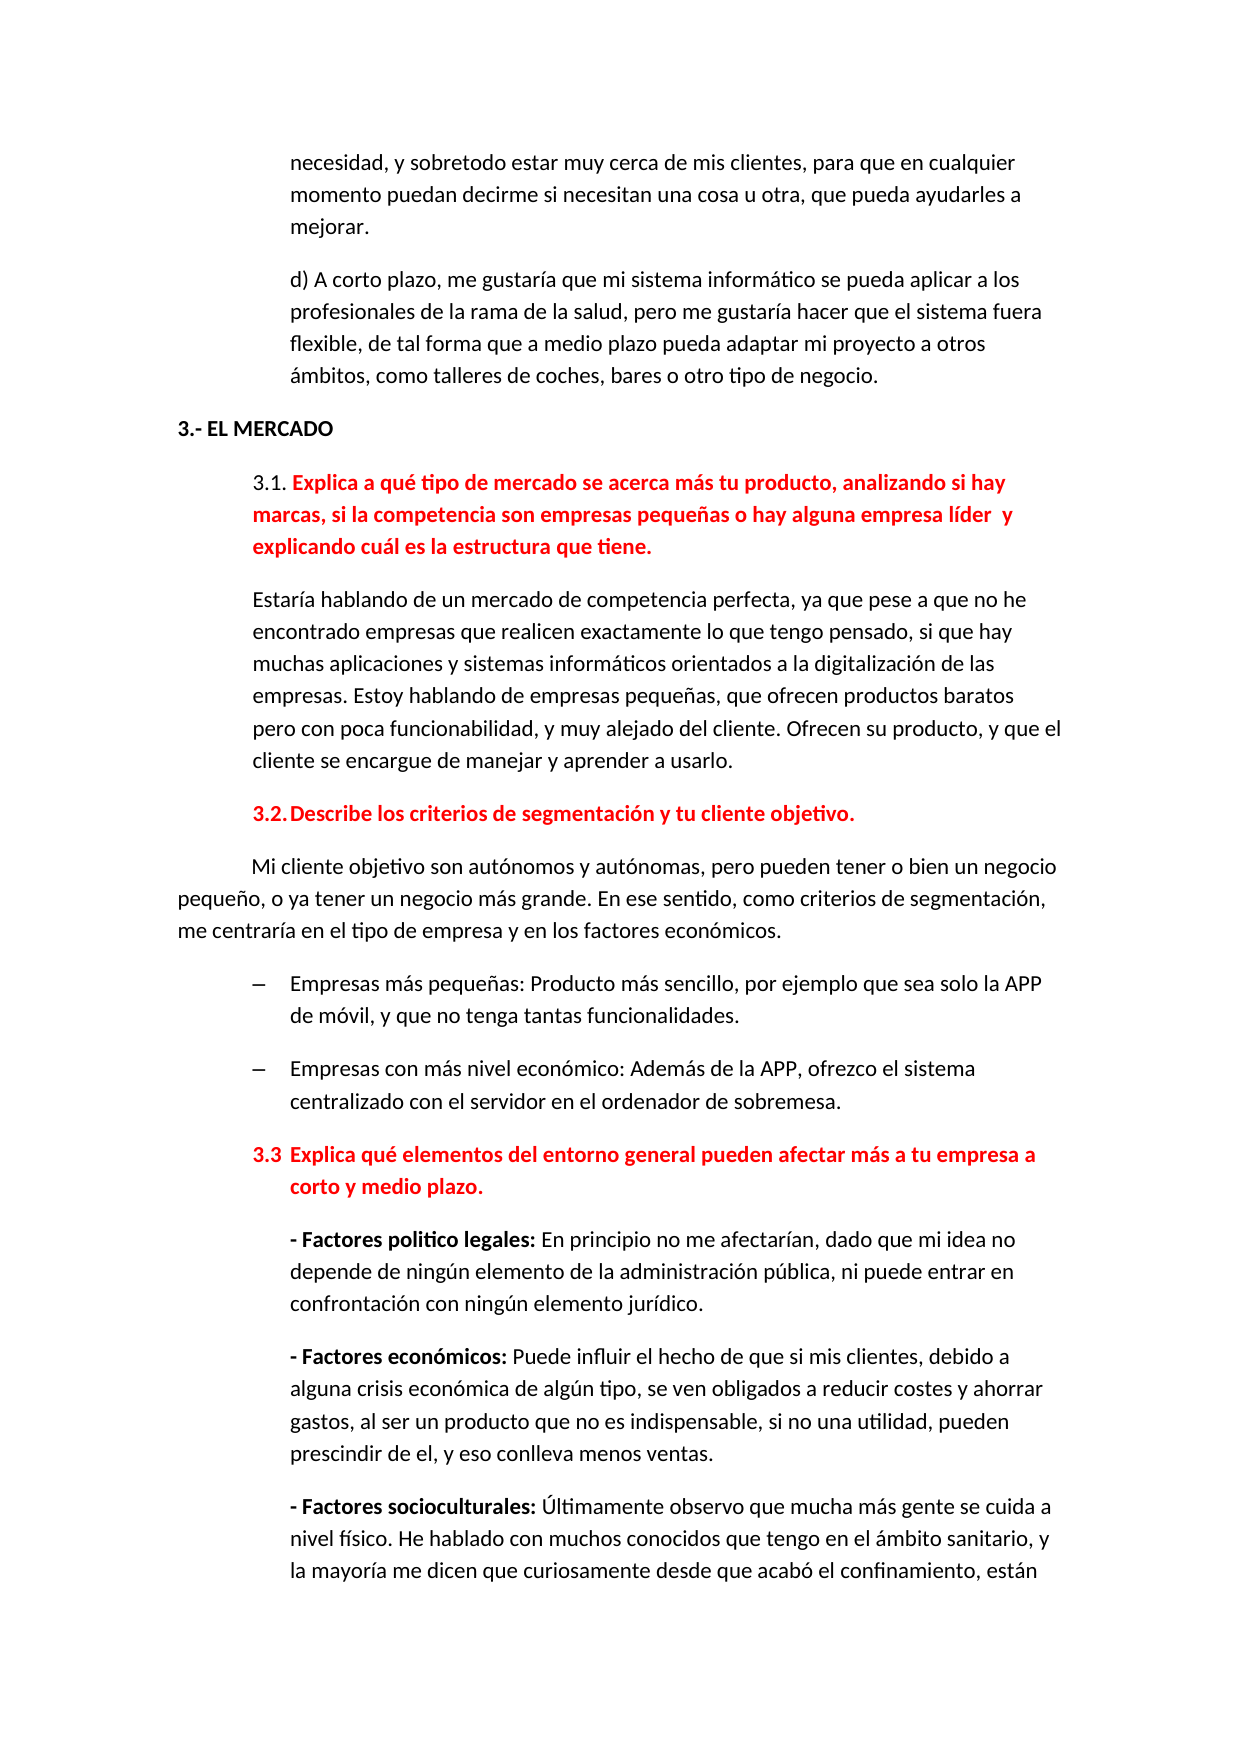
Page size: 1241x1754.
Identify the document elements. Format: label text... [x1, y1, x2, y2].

list Describe los criterios de segmentación y tu cliente objetivo. [252, 799, 1063, 827]
text 3.- EL MERCADO [177, 414, 1063, 443]
list Explica qué elementos del entorno general pueden afectar más a tu empresa a corto y medio plazo. [252, 1140, 1063, 1200]
list Empresas con más nivel económico: Además de la APP, ofrezco el sistema centralizado con el servidor en el ordenador de sobremesa. [252, 1054, 1063, 1115]
list - Factores económicos: Puede influir el hecho de que si mis clientes, debido a alguna crisis económica de algún tipo, se ven obligados a reducir costes y ahorrar gastos, al ser un producto que no es indispensable, si no una utilidad, pueden prescindir de el, y eso conlleva menos ventas. [252, 1342, 1063, 1467]
list Empresas más pequeñas: Producto más sencillo, por ejemplo que sea solo la APP de móvil, y que no tenga tantas funcionalidades. [252, 969, 1063, 1029]
list - Factores politico legales: En principio no me afectarían, dado que mi idea no depende de ningún elemento de la administración pública, ni puede entrar en confrontación con ningún elemento jurídico. [252, 1225, 1063, 1317]
list 3.1. Explica a qué tipo de mercado se acerca más tu producto, analizando si hay marcas, si la competencia son empresas pequeñas o hay alguna empresa líder y explicando cuál es la estructura que tiene. [215, 468, 1063, 560]
list d) A corto plazo, me gustaría que mi sistema informático se pueda aplicar a los profesionales de la rama de la salud, pero me gustaría hacer que el sistema fuera flexible, de tal forma que a medio plazo pueda adaptar mi proyecto a otros ámbitos, como talleres de coches, bares o otro tipo de negocio. [252, 265, 1063, 389]
list - Factores socioculturales: Últimamente observo que mucha más gente se cuida a nivel físico. He hablado con muchos conocidos que tengo en el ámbito sanitario, y la mayoría me dicen que curiosamente desde que acabó el confinamiento, están [252, 1492, 1063, 1584]
list necesidad, y sobretodo estar muy cerca de mis clientes, para que en cualquier momento puedan decirme si necesitan una cosa u otra, que pueda ayudarles a mejorar. [252, 148, 1063, 240]
list Estaría hablando de un mercado de competencia perfecta, ya que pese a que no he encontrado empresas que realicen exactamente lo que tengo pensado, si que hay muchas aplicaciones y sistemas informáticos orientados a la digitalización de las empresas. Estoy hablando de empresas pequeñas, que ofrecen productos baratos pero con poca funcionabilidad, y muy alejado del cliente. Ofrecen su producto, y que el cliente se encargue de manejar y aprender a usarlo. [215, 585, 1063, 774]
text Mi cliente objetivo son autónomos y autónomas, pero pueden tener o bien un negocio pequeño, o ya tener un negocio más grande. En ese sentido, como criterios de segmentación, me centraría en el tipo de empresa y en los factores económicos. [177, 852, 1063, 944]
